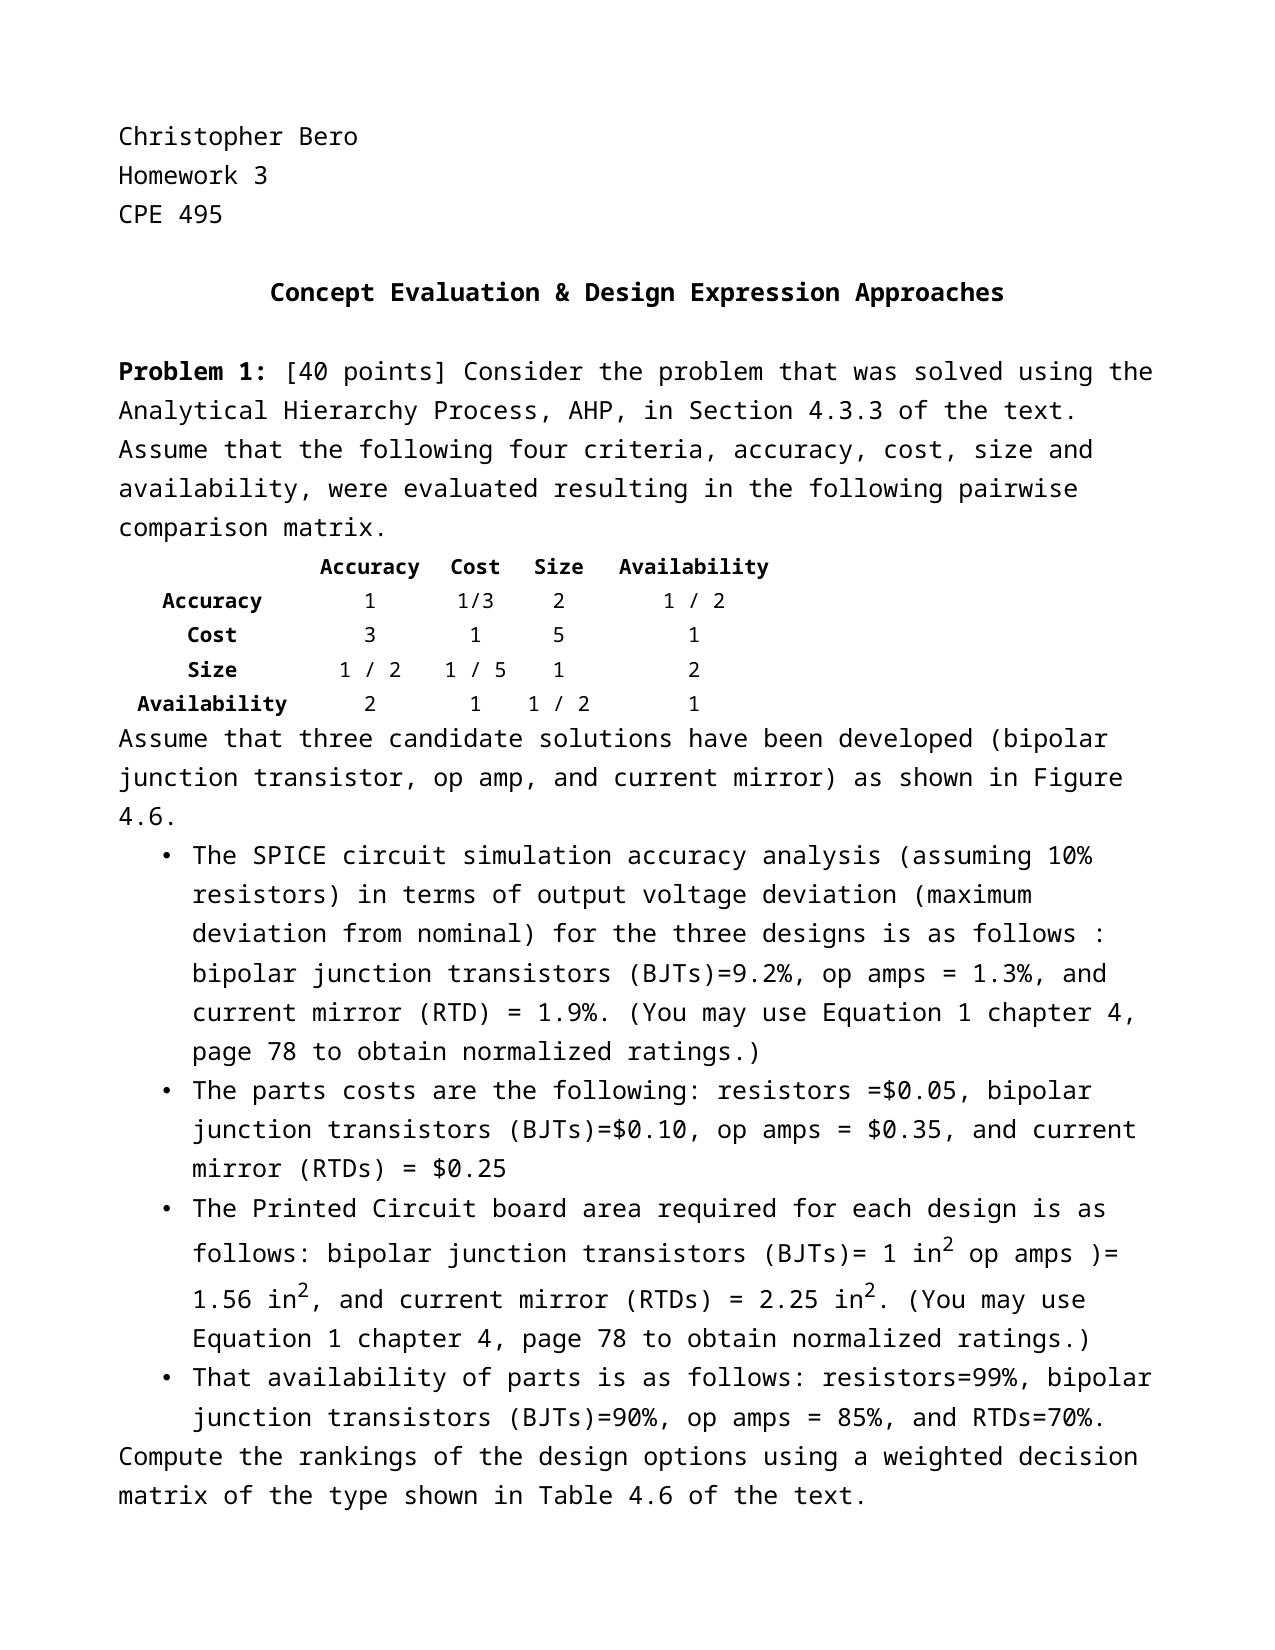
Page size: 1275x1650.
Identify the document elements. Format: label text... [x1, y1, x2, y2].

table_cell 1 [600, 618, 788, 652]
text Assume that three candidate solutions have been developed (bipolar junction transistor, op amp, and current mirror) as shown in Figure 4.6. [118, 720, 1157, 833]
table_cell 1 [306, 583, 434, 617]
table_cell Size [118, 652, 306, 686]
table_cell 1 / 2 [517, 686, 600, 720]
table_cell 1 [600, 686, 788, 720]
text Concept Evaluation & Design Expression Approaches [118, 275, 1157, 309]
table_header Size [517, 549, 600, 583]
table_header Availability [600, 549, 788, 583]
table_cell Availability [118, 686, 306, 720]
table_cell 2 [600, 652, 788, 686]
table_cell Cost [118, 618, 306, 652]
table_cell 1 [434, 618, 517, 652]
text Homework 3 [118, 157, 1157, 191]
table_header Cost [434, 549, 517, 583]
table_header Accuracy [306, 549, 434, 583]
table_header [118, 549, 306, 583]
table_cell 1/3 [434, 583, 517, 617]
text Christopher Bero [118, 118, 1157, 152]
list That availability of parts is as follows: resistors=99%, bipolar junction transistors (BJTs)=90%, op amps = 85%, and RTDs=70%. [162, 1360, 1157, 1433]
list The SPICE circuit simulation accuracy analysis (assuming 10% resistors) in terms of output voltage deviation (maximum deviation from nominal) for the three designs is as follows : bipolar junction transistors (BJTs)=9.2%, op amps = 1.3%, and current mirror (RTD) = 1.9%. (You may use Equation 1 chapter 4, page 78 to obtain normalized ratings.) [162, 838, 1157, 1068]
table_cell 1 / 5 [434, 652, 517, 686]
table_cell 5 [517, 618, 600, 652]
table_cell 2 [306, 686, 434, 720]
table_cell 2 [517, 583, 600, 617]
table_cell 1 [434, 686, 517, 720]
list The Printed Circuit board area required for each design is as follows: bipolar junction transistors (BJTs)= 1 in2 op amps )= 1.56 in2, and current mirror (RTDs) = 2.25 in2. (You may use Equation 1 chapter 4, page 78 to obtain normalized ratings.) [162, 1190, 1157, 1355]
table_cell 1 / 2 [306, 652, 434, 686]
text Problem 1: [40 points] Consider the problem that was solved using the Analytical Hierarchy Process, AHP, in Section 4.3.3 of the text. Assume that the following four criteria, accuracy, cost, size and availability, were evaluated resulting in the following pairwise comparison matrix. [118, 353, 1157, 544]
table_cell 1 [517, 652, 600, 686]
table_cell 3 [306, 618, 434, 652]
table_cell Accuracy [118, 583, 306, 617]
text CPE 495 [118, 196, 1157, 231]
table_cell 1 / 2 [600, 583, 788, 617]
list The parts costs are the following: resistors =$0.05, bipolar junction transistors (BJTs)=$0.10, op amps = $0.35, and current mirror (RTDs) = $0.25 [162, 1073, 1157, 1185]
text Compute the rankings of the design options using a weighted decision matrix of the type shown in Table 4.6 of the text. [118, 1438, 1157, 1512]
